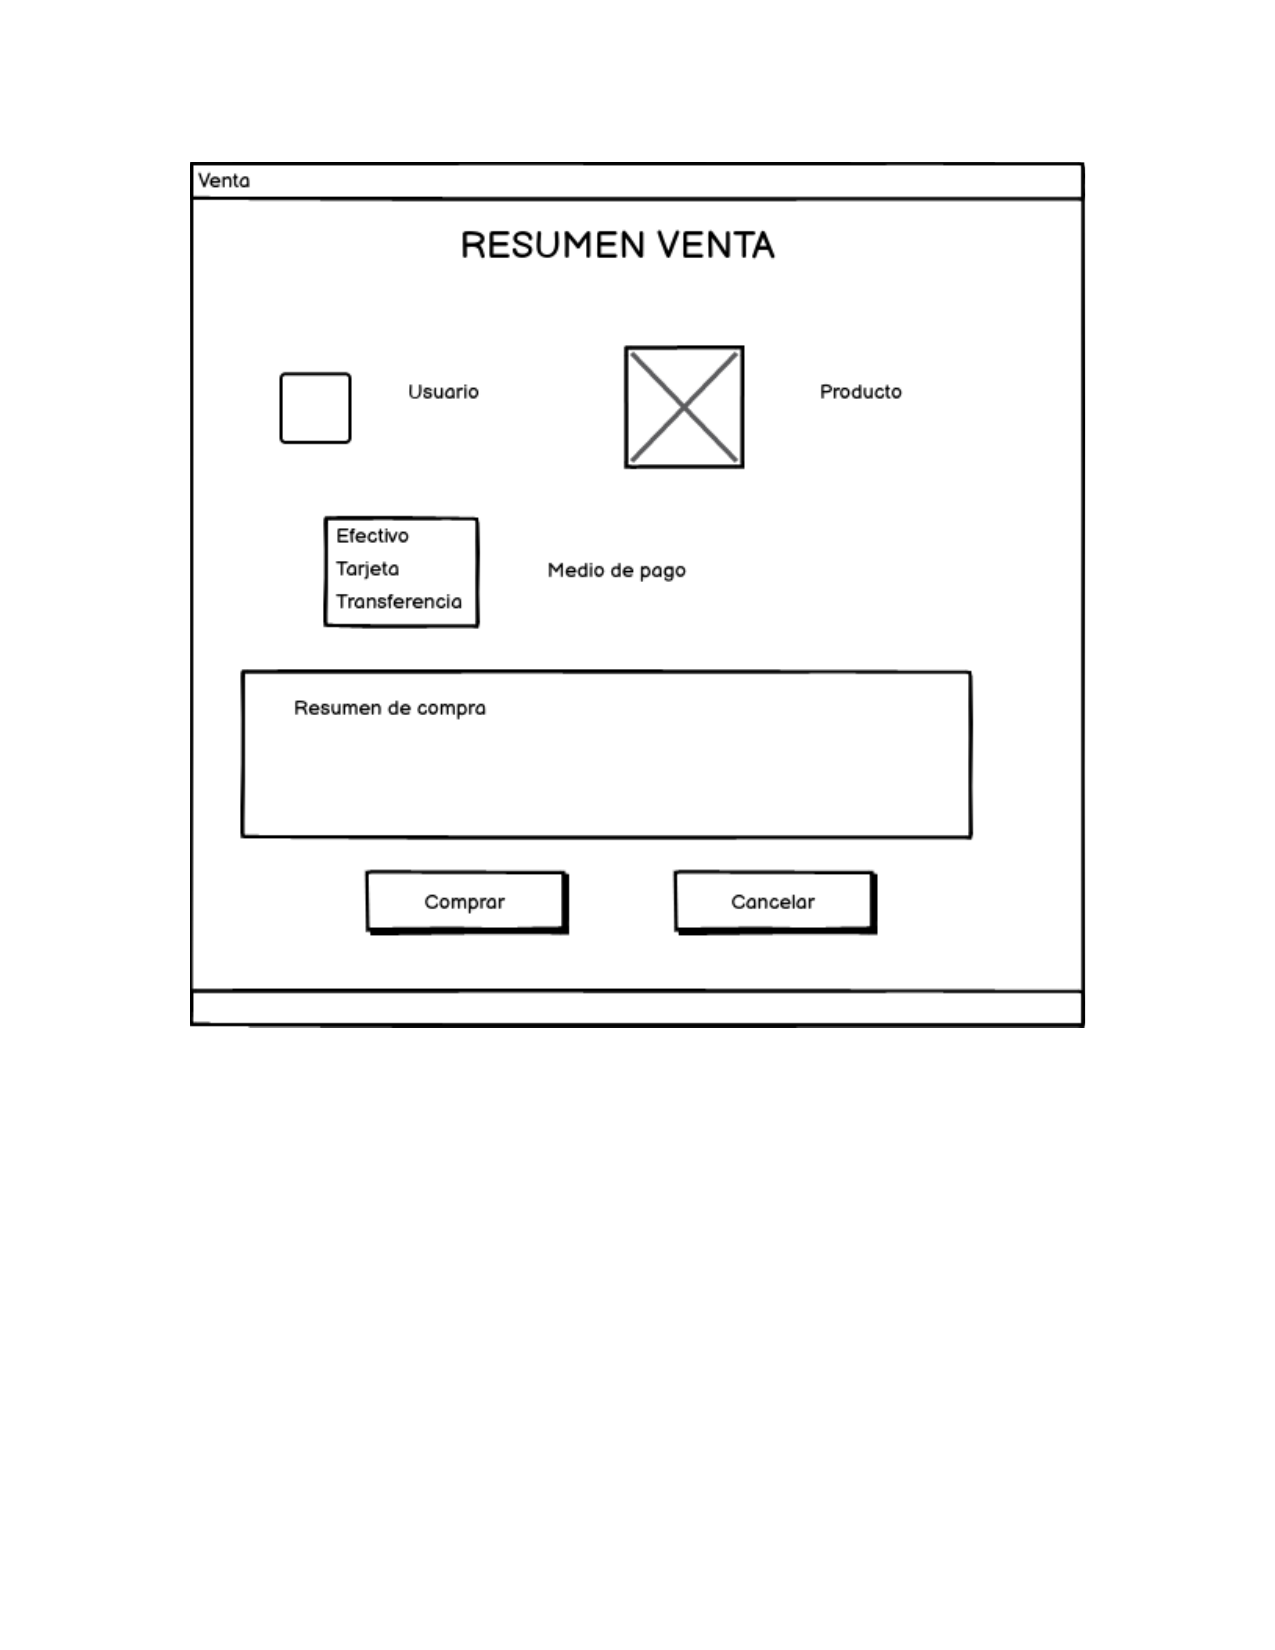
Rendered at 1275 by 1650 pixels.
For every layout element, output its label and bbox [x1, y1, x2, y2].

picture [190, 162, 1086, 1028]
